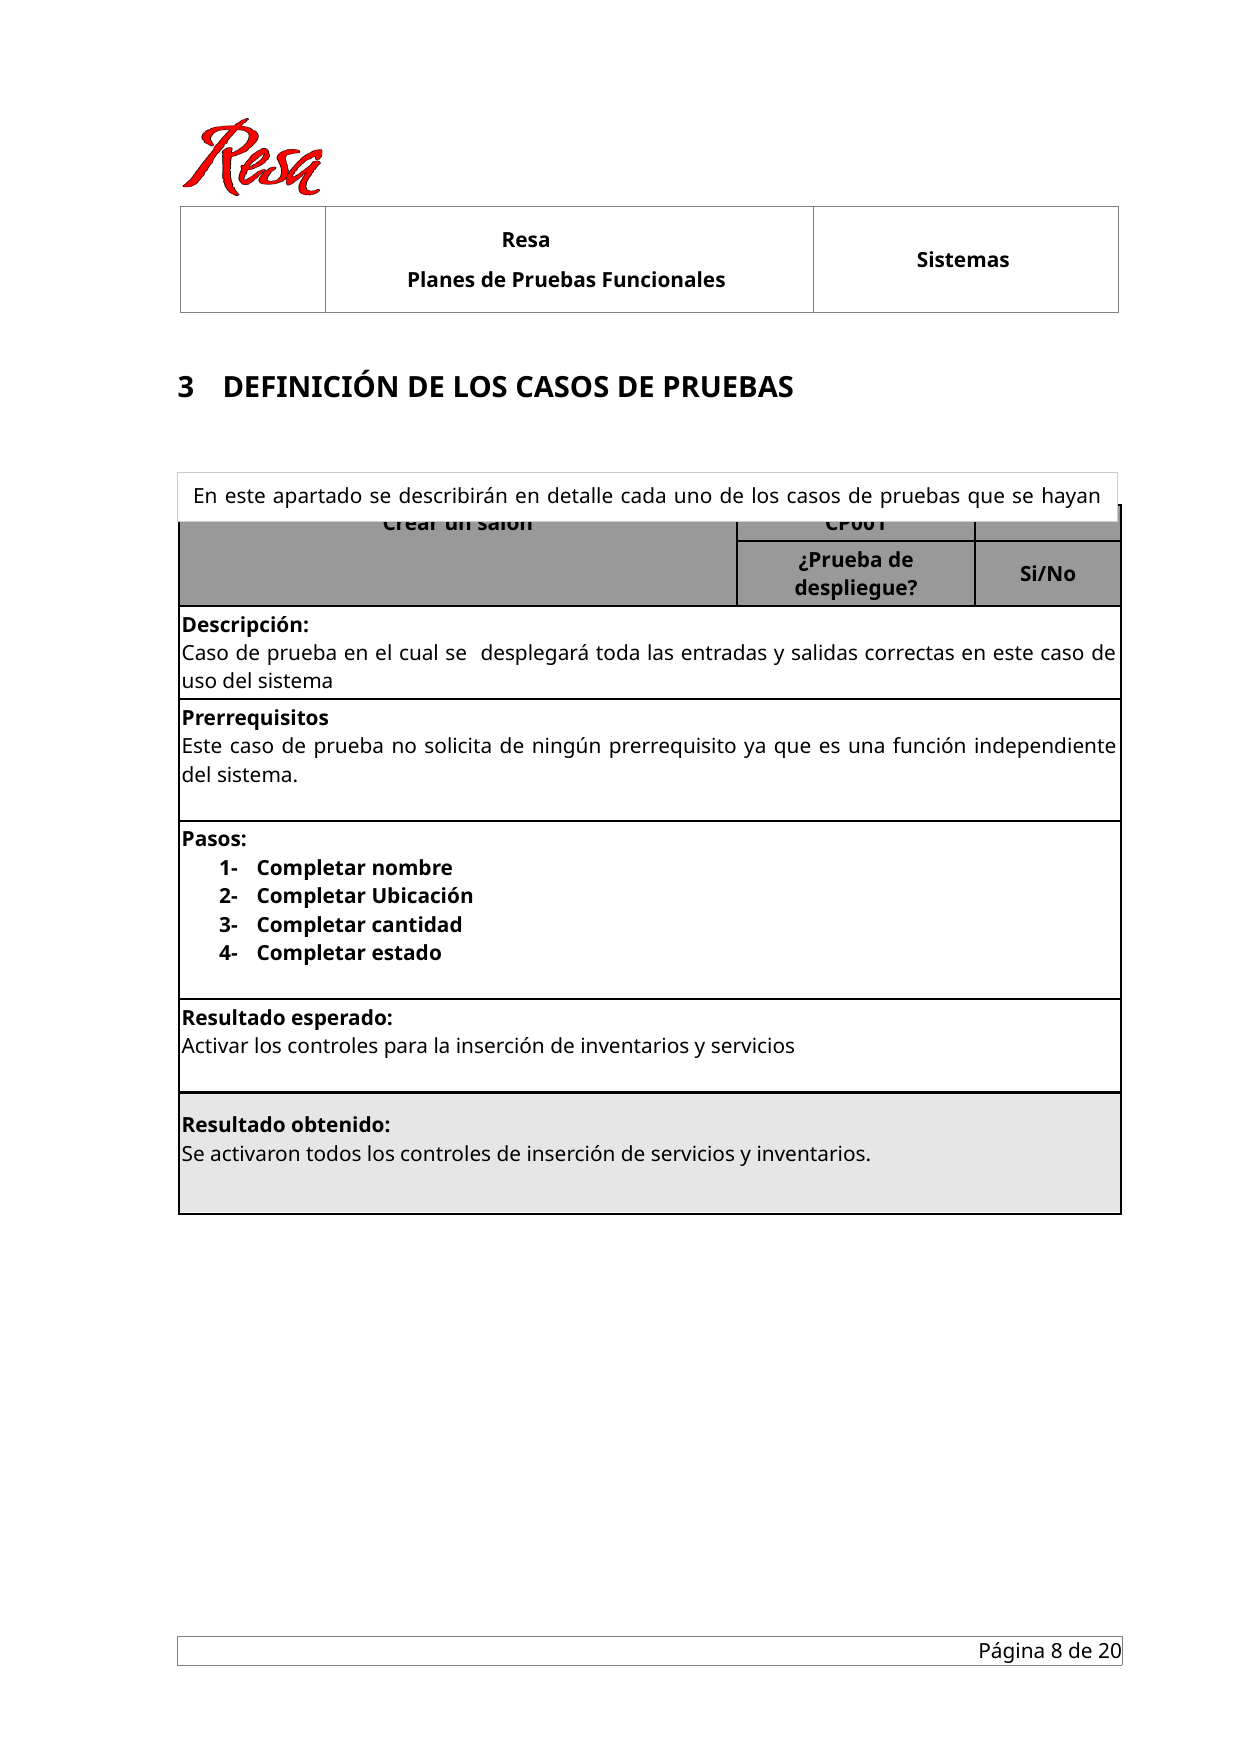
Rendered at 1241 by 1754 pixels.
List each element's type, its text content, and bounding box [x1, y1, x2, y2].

table_cell Resultado esperado: Activar los controles para la inserción de inventarios y servicios [180, 1000, 1120, 1091]
table_header Crear un salón [180, 522, 736, 605]
table_cell ¿Prueba de despliegue? [738, 542, 974, 605]
table_cell Resultado obtenido: Se activaron todos los controles de inserción de servicios y inventarios. [180, 1094, 1120, 1212]
table_cell Prerrequisitos Este caso de prueba no solicita de ningún prerrequisito ya que es una función independiente del sistema. [180, 700, 1120, 819]
subtitle DEFINICIÓN DE LOS CASOS DE PRUEBAS [177, 366, 1122, 406]
table_cell Si/No [976, 542, 1120, 605]
table_header [976, 506, 1120, 540]
table_header CP001 [738, 522, 974, 540]
table_cell Pasos: Completar nombre Completar Ubicación Completar cantidad Completar estado < [180, 822, 1120, 998]
table_cell Descripción: Caso de prueba en el cual se desplegará toda las entradas y salidas correctas en este caso de uso del sistema [180, 607, 1120, 698]
text En este apartado se describirán en detalle cada uno de los casos de pruebas que se hayan identificado como necesarios para verificar la funcionalidad completa del sistema. Se deberá repetir una tabla por cada caso de prueba que se defina. Del conjunto de casos de pruebas definidos, deberán identificarse aquellos que formarán parte del conjunto de pruebas que deberán realizarse para asegurar el correcto despliegue de la aplicación. [193, 481, 1102, 512]
